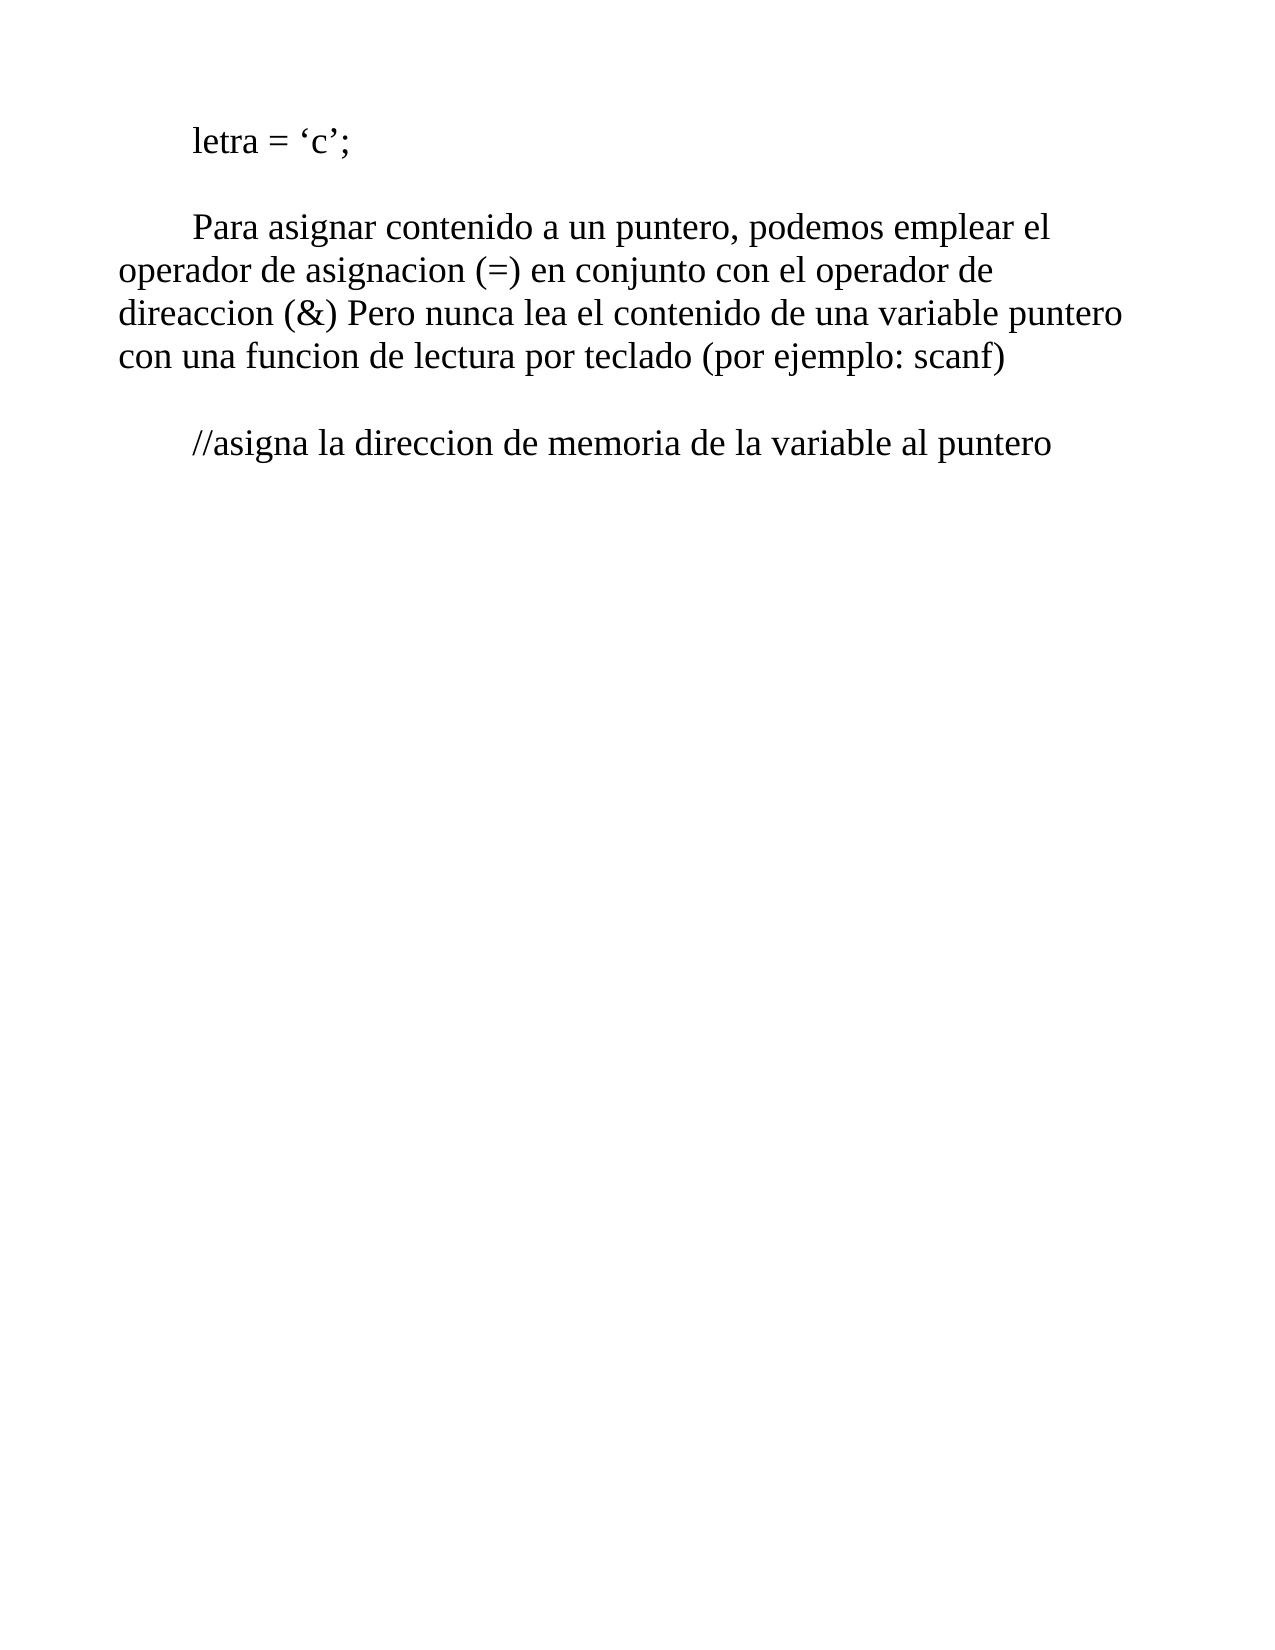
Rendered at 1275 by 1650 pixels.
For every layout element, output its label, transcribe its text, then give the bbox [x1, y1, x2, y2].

text //asigna la direccion de memoria de la variable al puntero [118, 420, 1157, 463]
text Para asignar contenido a un puntero, podemos emplear el operador de asignacion (=) en conjunto con el operador de direaccion (&) Pero nunca lea el contenido de una variable puntero con una funcion de lectura por teclado (por ejemplo: scanf) [118, 204, 1157, 377]
text letra = ‘c’; [118, 118, 1157, 161]
